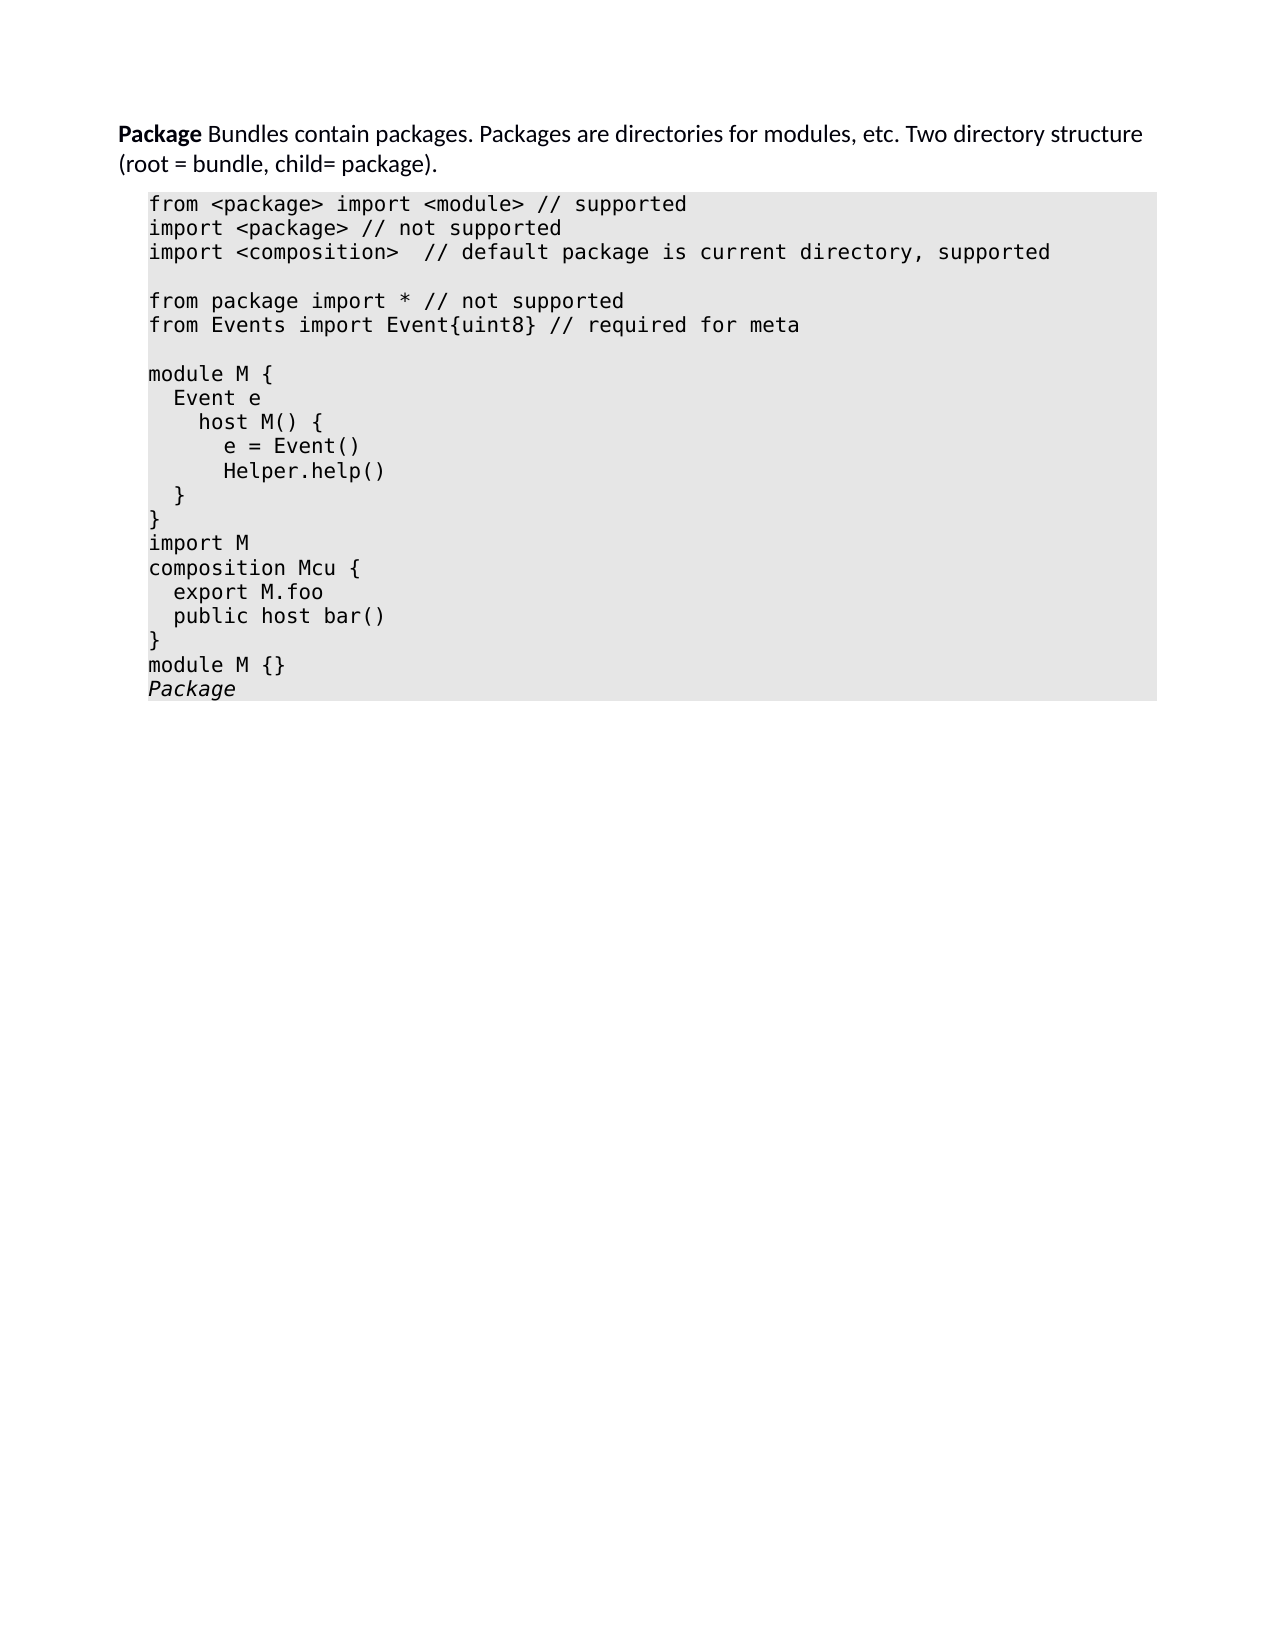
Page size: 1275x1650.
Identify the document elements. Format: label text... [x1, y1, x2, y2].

text from Events import Event{uint8} // required for meta [148, 313, 1157, 337]
text Event e [148, 386, 1157, 410]
text Package Bundles contain packages. Packages are directories for modules, etc. Two directory structure (root = bundle, child= package). [118, 118, 1157, 179]
text } [148, 507, 1157, 531]
text module M {} [148, 653, 1157, 677]
text } [148, 483, 1157, 507]
text e = Event() [148, 434, 1157, 459]
text export M.foo [148, 580, 1157, 604]
text Helper.help() [148, 459, 1157, 483]
text import <composition> // default package is current directory, supported [148, 240, 1157, 264]
text import M [148, 531, 1157, 556]
text host M() { [148, 410, 1157, 434]
text from package import * // not supported [148, 289, 1157, 313]
text composition Mcu { [148, 556, 1157, 580]
text import <package> // not supported [148, 216, 1157, 240]
text public host bar() [148, 604, 1157, 628]
text from <package> import <module> // supported [148, 192, 1157, 216]
text } [148, 628, 1157, 653]
text module M { [148, 362, 1157, 386]
text Package [148, 677, 1157, 701]
